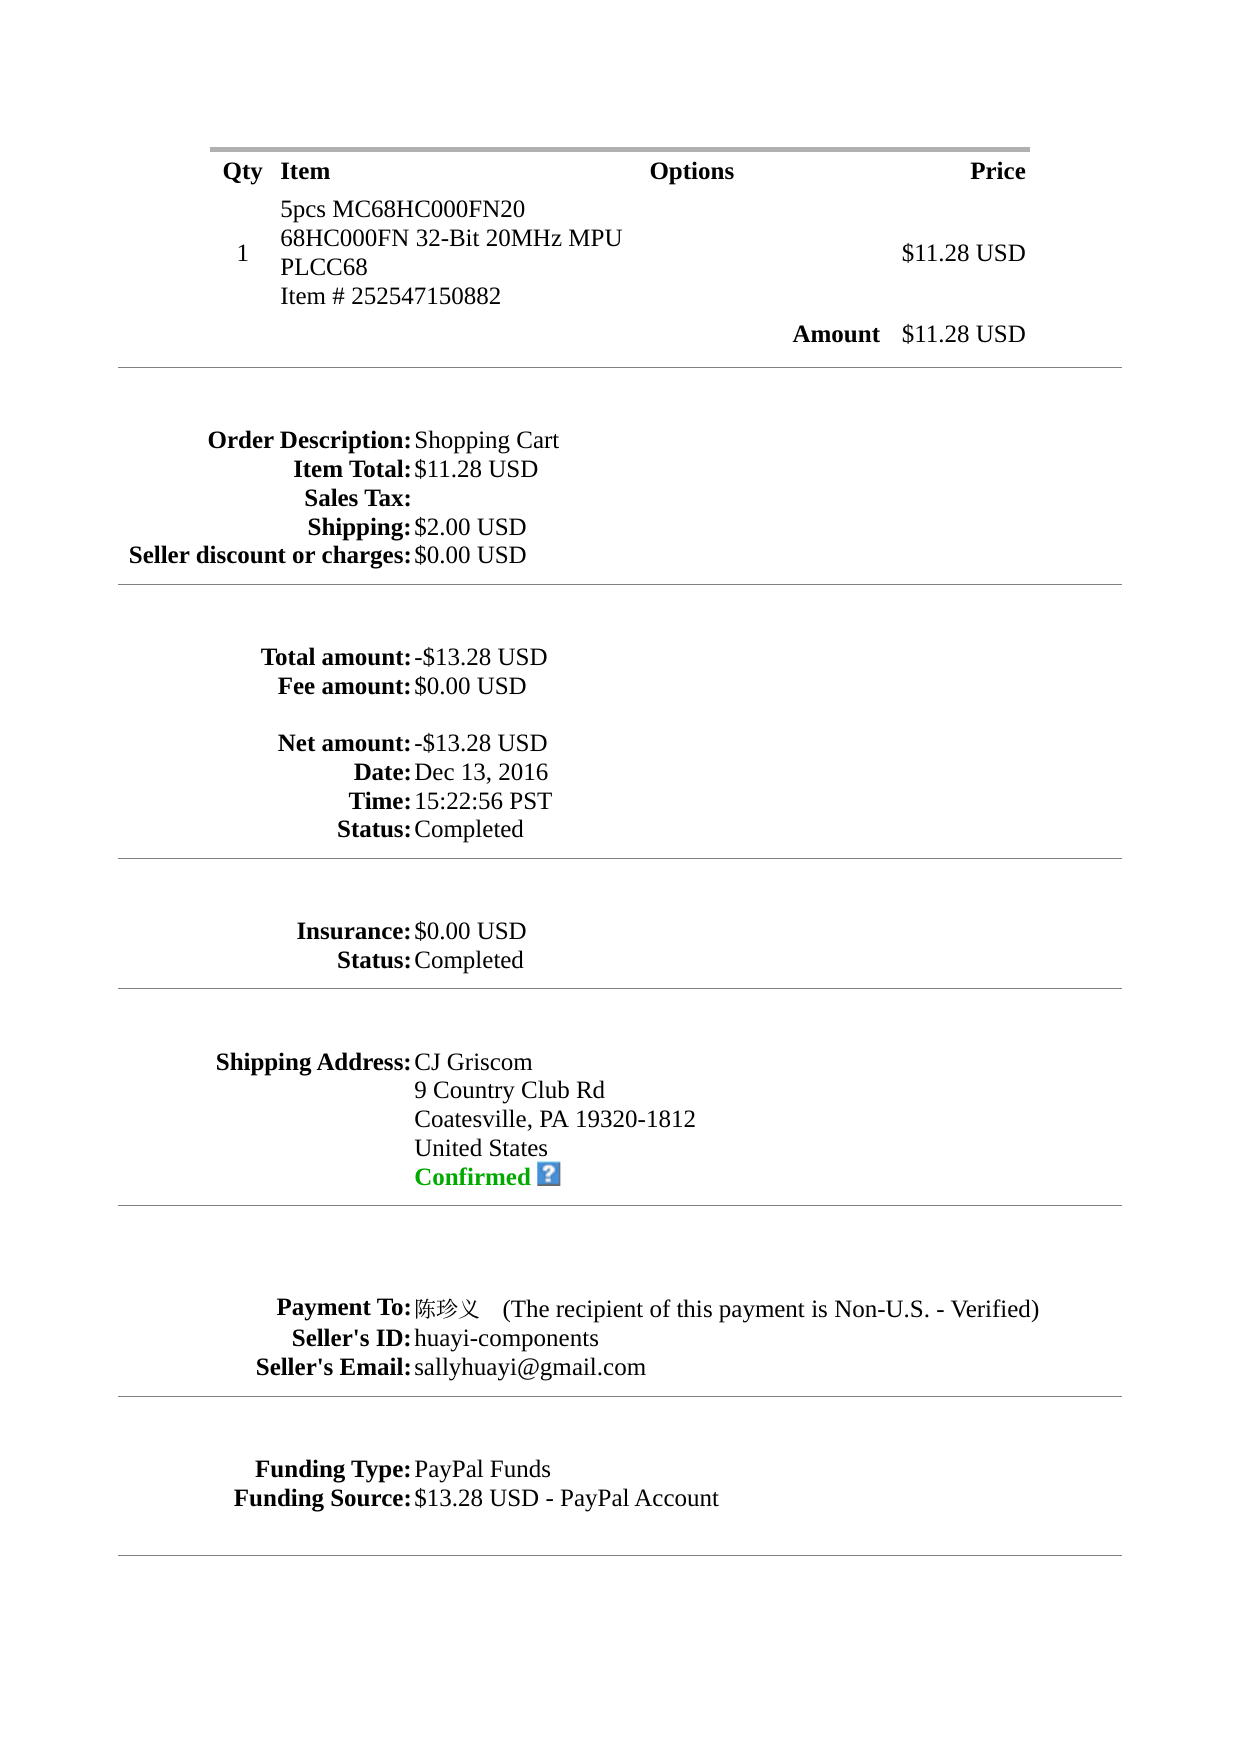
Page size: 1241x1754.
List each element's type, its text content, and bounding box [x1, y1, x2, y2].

table_cell [118, 859, 1122, 887]
table_cell [118, 353, 1122, 367]
table_header Price [891, 152, 1030, 190]
table_header [1030, 147, 1122, 352]
table_cell Item Total: [118, 454, 412, 483]
table_cell [118, 613, 1122, 642]
table_cell [118, 989, 1122, 1018]
table_cell 15:22:56 PST [414, 786, 1122, 814]
table_cell Funding Type: [118, 1454, 412, 1483]
table_cell Sales Tax: [118, 483, 412, 512]
table_cell 陈珍义 (The recipient of this payment is Non-U.S. - Verified) [414, 1292, 1122, 1323]
table_cell $0.00 USD [414, 671, 1122, 699]
table_header [118, 147, 210, 352]
table_cell CJ Griscom 9 Country Club Rd Coatesville, PA 19320-1812 United States Confirmed [414, 1047, 1122, 1190]
table_cell [118, 1381, 1122, 1396]
table_cell PayPal Funds [414, 1454, 1122, 1483]
table_cell [118, 1018, 1122, 1047]
table_cell [118, 1540, 1122, 1555]
table_cell Seller's ID: [118, 1324, 412, 1352]
table_cell Order Description: [118, 425, 412, 454]
table_header Item [275, 152, 645, 190]
table_cell [118, 1511, 1122, 1540]
table_cell Net amount: [118, 728, 412, 757]
table_cell -$13.28 USD [414, 728, 1122, 757]
table_cell Funding Source: [118, 1483, 412, 1511]
table_cell [118, 397, 1122, 425]
table_cell Date: [118, 757, 412, 786]
table_cell Status: [118, 815, 412, 843]
table_cell sallyhuayi@gmail.com [414, 1352, 1122, 1381]
table_cell $11.28 USD [891, 314, 1030, 352]
table_cell $13.28 USD - PayPal Account [414, 1483, 1122, 1511]
table_cell $0.00 USD [414, 916, 1122, 945]
table_cell Status: [118, 945, 412, 974]
table_cell Total amount: [118, 642, 412, 671]
table_cell [414, 483, 1122, 512]
table_cell [118, 974, 1122, 988]
table_cell [118, 1235, 1122, 1263]
table_cell -$13.28 USD [414, 642, 1122, 671]
table_cell [118, 569, 1122, 584]
table_cell [118, 1397, 1122, 1425]
table_cell [118, 1425, 1122, 1454]
table_cell Fee amount: [118, 671, 412, 699]
table_header Qty [210, 152, 275, 190]
table_cell Shipping: [118, 512, 412, 540]
table_header Options [645, 152, 891, 190]
table_cell $2.00 USD [414, 512, 1122, 540]
table_cell Time: [118, 786, 412, 814]
table_cell [118, 1206, 1122, 1234]
table_cell Insurance: [118, 916, 412, 945]
picture [537, 1161, 561, 1186]
table_cell [118, 1556, 1122, 1584]
table_cell Amount [210, 314, 891, 352]
table_cell [118, 700, 412, 728]
table_cell $0.00 USD [414, 540, 1122, 569]
table_cell [118, 888, 1122, 916]
table_cell [118, 368, 1122, 397]
table_cell [118, 1584, 1122, 1613]
table_cell Shopping Cart [414, 425, 1122, 454]
table_cell $11.28 USD [414, 454, 1122, 483]
table_cell Payment To: [118, 1292, 412, 1323]
table_cell [645, 190, 891, 314]
table_cell huayi-components [414, 1324, 1122, 1352]
table_cell 1 [210, 190, 275, 314]
table_cell [118, 1263, 1122, 1292]
table_cell Dec 13, 2016 [414, 757, 1122, 786]
table_cell Seller discount or charges: [118, 540, 412, 569]
table_header [210, 147, 1030, 152]
table_cell Completed [414, 815, 1122, 843]
table_cell [118, 843, 1122, 858]
table_cell Shipping Address: [118, 1047, 412, 1190]
table_cell Completed [414, 945, 1122, 974]
table_cell [118, 585, 1122, 613]
table_cell 5pcs MC68HC000FN20 68HC000FN 32-Bit 20MHz MPU PLCC68 Item # 252547150882 [275, 190, 645, 314]
table_cell Seller's Email: [118, 1352, 412, 1381]
table_cell $11.28 USD [891, 190, 1030, 314]
table_cell [118, 1190, 1122, 1205]
table_cell [414, 700, 1122, 728]
